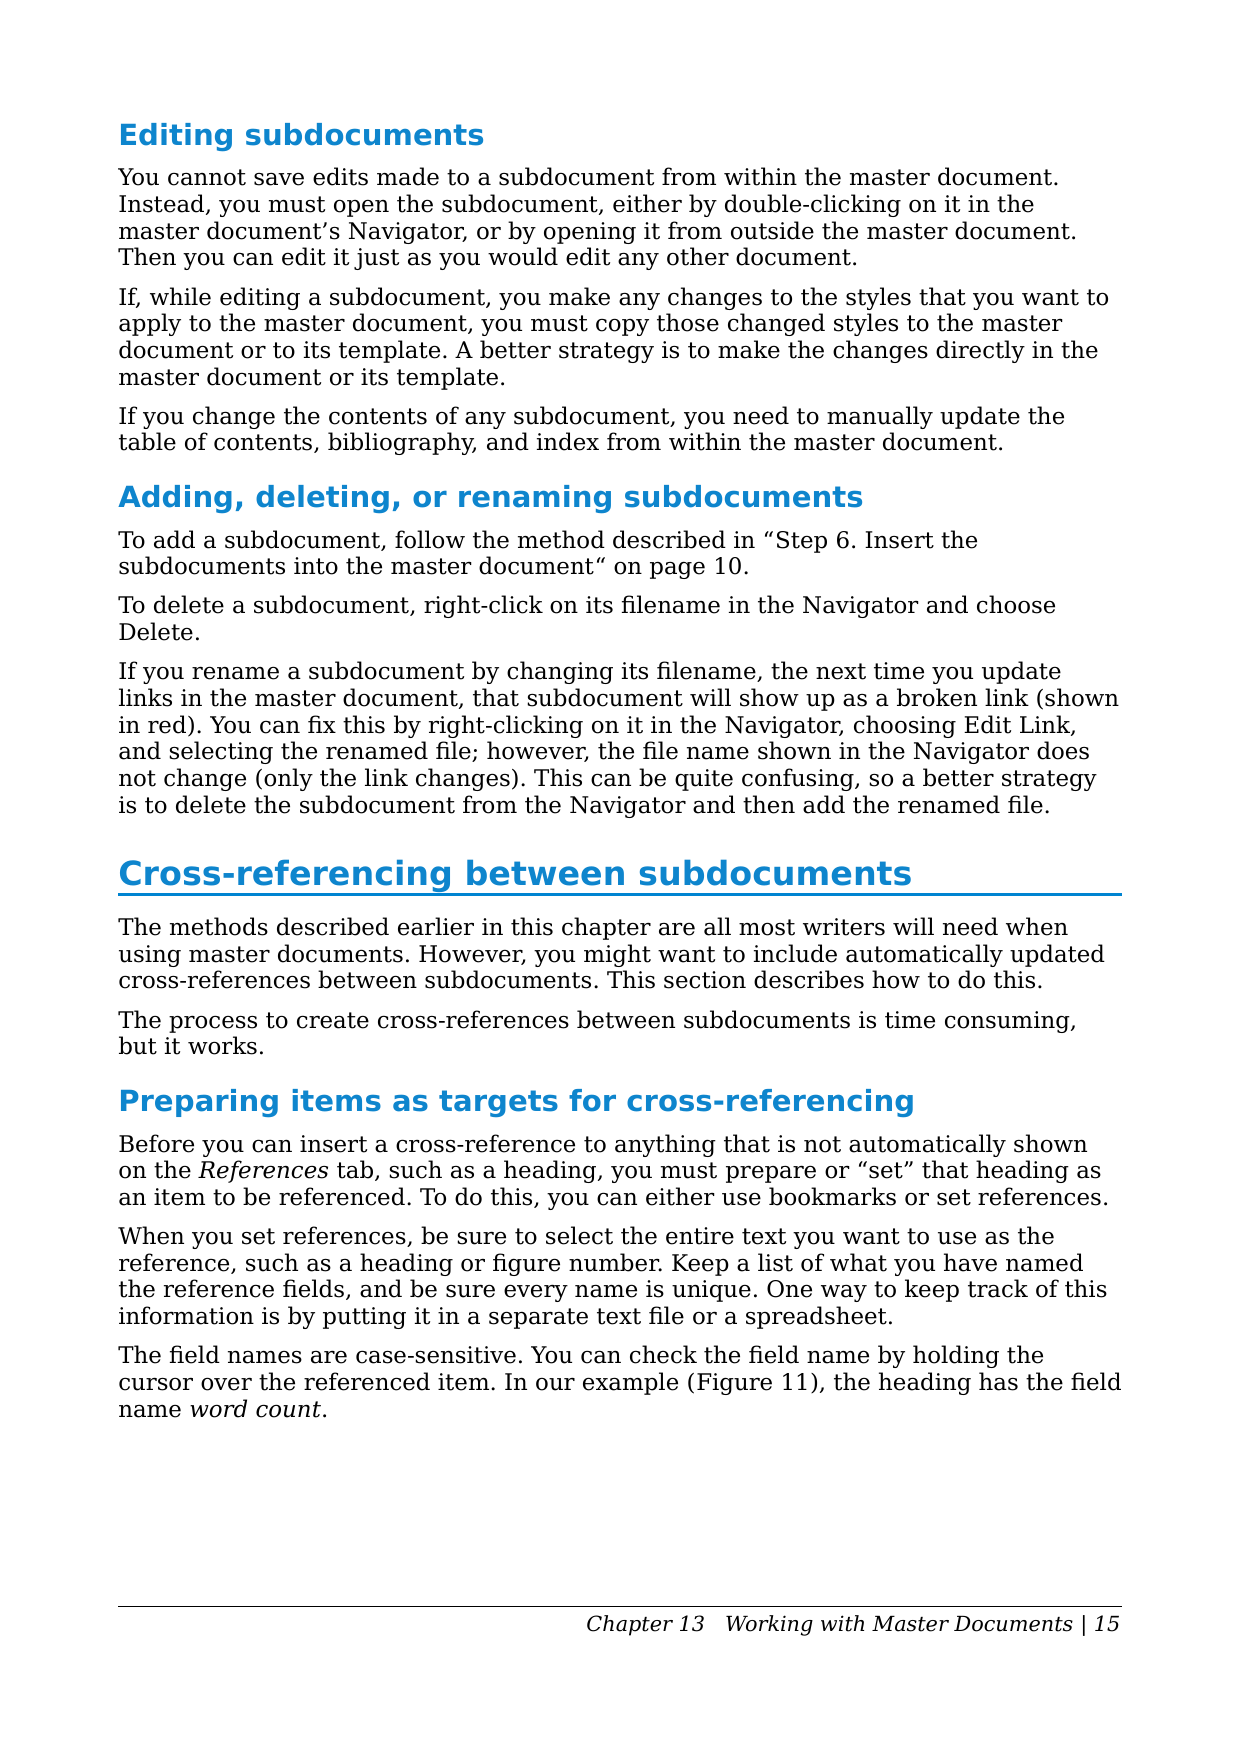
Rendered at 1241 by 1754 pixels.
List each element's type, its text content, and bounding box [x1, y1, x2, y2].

text You cannot save edits made to a subdocument from within the master document. Instead, you must open the subdocument, either by double-clicking on it in the master document’s Navigator, or by opening it from outside the master document. Then you can edit it just as you would edit any other document. [118, 164, 1122, 271]
subtitle Editing subdocuments [118, 118, 1122, 152]
text The process to create cross-references between subdocuments is time consuming, but it works. [118, 1007, 1122, 1060]
text When you set references, be sure to select the entire text you want to use as the reference, such as a heading or figure number. Keep a list of what you have named the reference fields, and be sure every name is unique. One way to keep track of this information is by putting it in a separate text file or a spreadsheet. [118, 1223, 1122, 1330]
text If, while editing a subdocument, you make any changes to the styles that you want to apply to the master document, you must copy those changed styles to the master document or to its template. A better strategy is to make the changes directly in the master document or its template. [118, 284, 1122, 390]
text To add a subdocument, follow the method described in “Step 6. Insert the subdocuments into the master document“ on page 10. [118, 527, 1122, 580]
subtitle Preparing items as targets for cross-referencing [118, 1084, 1122, 1118]
text If you change the contents of any subdocument, you need to manually update the table of contents, bibliography, and index from within the master document. [118, 403, 1122, 456]
text The methods described earlier in this chapter are all most writers will need when using master documents. However, you might want to include automatically updated cross-references between subdocuments. This section describes how to do this. [118, 914, 1122, 994]
subtitle Cross-referencing between subdocuments [118, 854, 1122, 893]
text The field names are case-sensitive. You can check the field name by holding the cursor over the referenced item. In our example (Figure 11), the heading has the field name word count. [118, 1342, 1122, 1422]
text If you rename a subdocument by changing its filename, the next time you update links in the master document, that subdocument will show up as a broken link (shown in red). You can fix this by right-clicking on it in the Navigator, choosing Edit Link, and selecting the renamed file; however, the file name shown in the Navigator does not change (only the link changes). This can be quite confusing, so a better strategy is to delete the subdocument from the Navigator and then add the renamed file. [118, 658, 1122, 818]
subtitle Adding, deleting, or renaming subdocuments [118, 480, 1122, 514]
text Before you can insert a cross-reference to anything that is not automatically shown on the References tab, such as a heading, you must prepare or “set” that heading as an item to be referenced. To do this, you can either use bookmarks or set references. [118, 1131, 1122, 1211]
text To delete a subdocument, right-click on its filename in the Navigator and choose Delete. [118, 593, 1122, 646]
